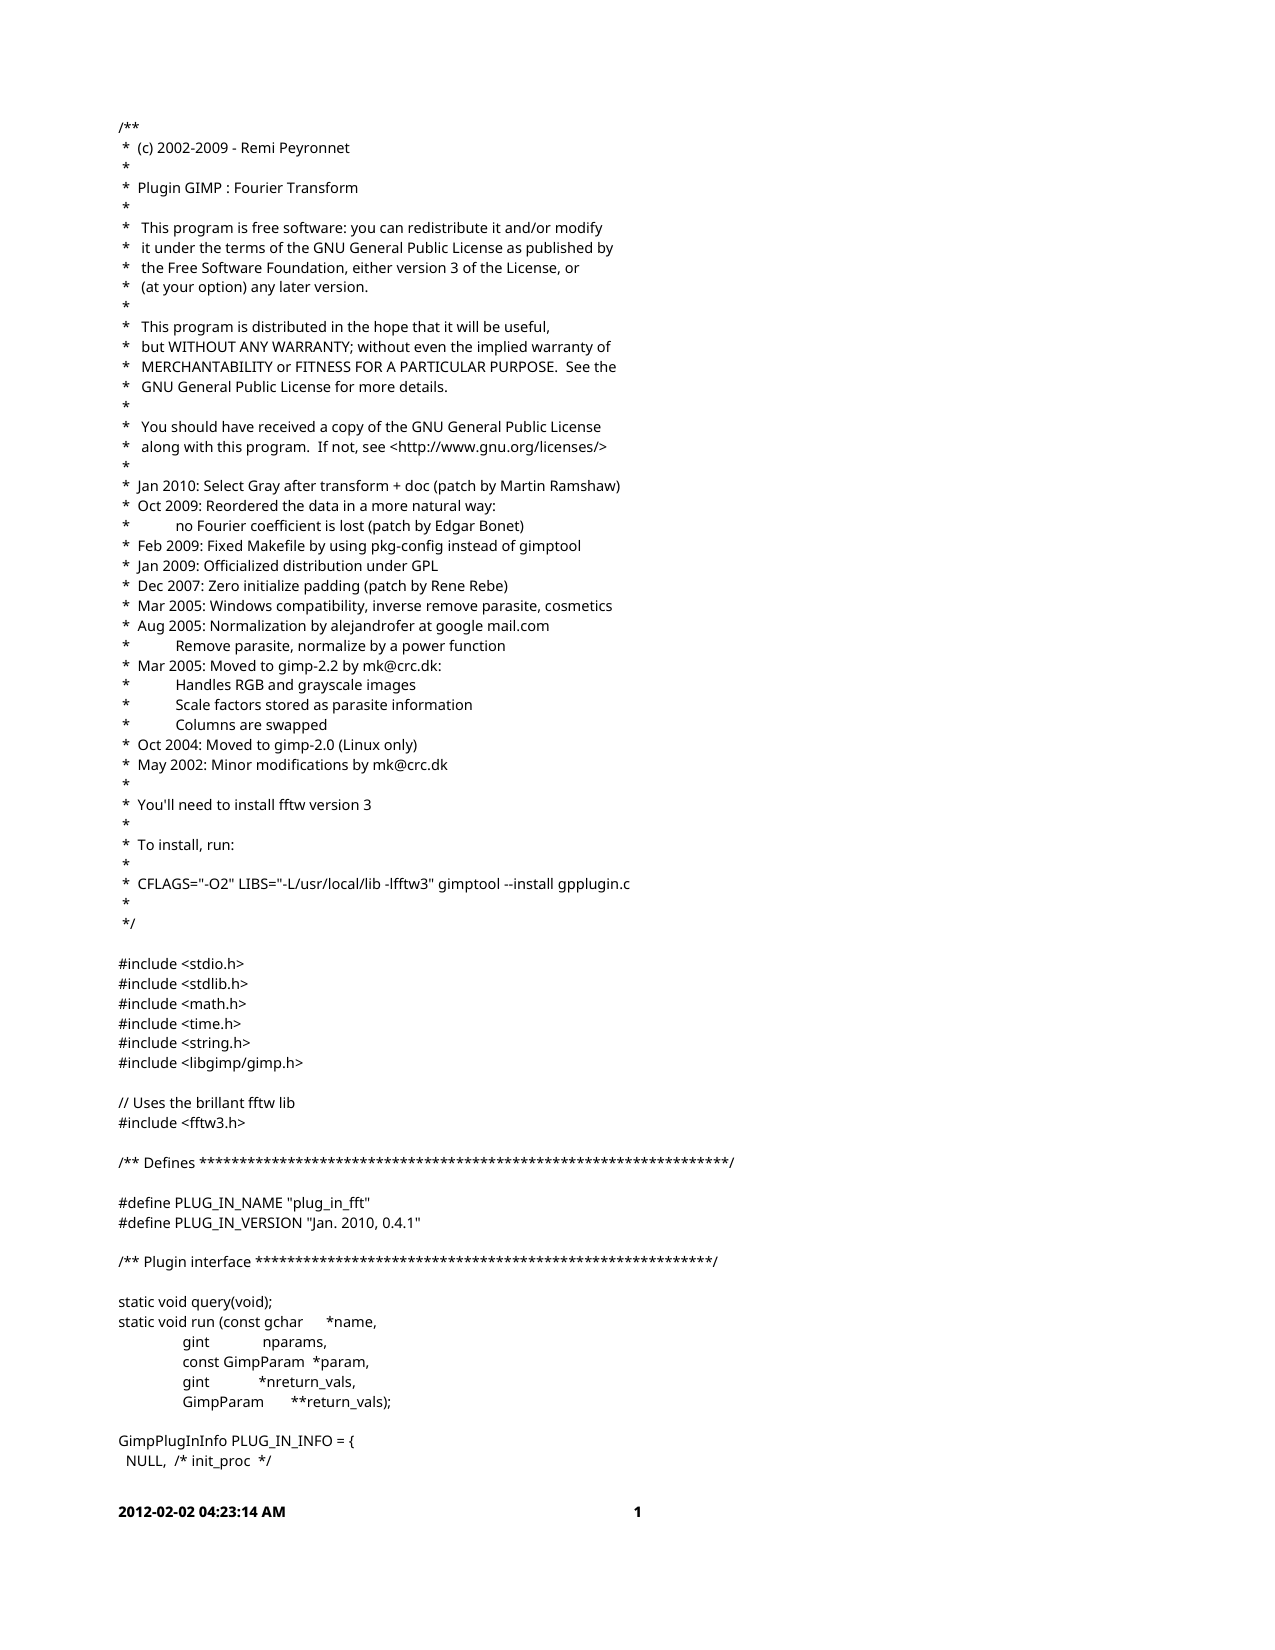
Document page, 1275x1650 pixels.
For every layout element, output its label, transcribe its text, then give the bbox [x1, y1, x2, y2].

text * (c) 2002-2009 - Remi Peyronnet [118, 138, 1157, 158]
text GimpPlugInInfo PLUG_IN_INFO = { [118, 1431, 1157, 1451]
text // Uses the brillant fftw lib [118, 1093, 1157, 1113]
text * To install, run: [118, 834, 1157, 854]
text * You should have received a copy of the GNU General Public License [118, 417, 1157, 436]
text * [118, 397, 1157, 417]
text #include <stdio.h> [118, 954, 1157, 974]
text * [118, 297, 1157, 317]
text #include <math.h> [118, 993, 1157, 1013]
text * Columns are swapped [118, 715, 1157, 735]
text * [118, 814, 1157, 834]
text NULL, /* init_proc */ [118, 1451, 1157, 1471]
text * Mar 2005: Windows compatibility, inverse remove parasite, cosmetics [118, 596, 1157, 616]
text #include <string.h> [118, 1033, 1157, 1053]
text * Feb 2009: Fixed Makefile by using pkg-config instead of gimptool [118, 536, 1157, 556]
text * it under the terms of the GNU General Public License as published by [118, 237, 1157, 257]
text #include <libgimp/gimp.h> [118, 1053, 1157, 1073]
text GimpParam **return_vals); [118, 1391, 1157, 1411]
text * Scale factors stored as parasite information [118, 695, 1157, 715]
text #include <stdlib.h> [118, 974, 1157, 993]
text #define PLUG_IN_NAME "plug_in_fft" [118, 1192, 1157, 1212]
text #include <fftw3.h> [118, 1113, 1157, 1133]
text * but WITHOUT ANY WARRANTY; without even the implied warranty of [118, 337, 1157, 357]
text #include <time.h> [118, 1013, 1157, 1033]
text gint nparams, [118, 1332, 1157, 1352]
text * May 2002: Minor modifications by mk@crc.dk [118, 755, 1157, 775]
text * [118, 158, 1157, 178]
text gint *nreturn_vals, [118, 1372, 1157, 1391]
text * [118, 854, 1157, 874]
text * Dec 2007: Zero initialize padding (patch by Rene Rebe) [118, 576, 1157, 596]
text * Aug 2005: Normalization by alejandrofer at google mail.com [118, 616, 1157, 635]
text * MERCHANTABILITY or FITNESS FOR A PARTICULAR PURPOSE. See the [118, 357, 1157, 377]
text * (at your option) any later version. [118, 277, 1157, 297]
text /** Plugin interface *********************************************************/ [118, 1252, 1157, 1272]
text * This program is distributed in the hope that it will be useful, [118, 317, 1157, 337]
text */ [118, 914, 1157, 934]
text * Jan 2009: Officialized distribution under GPL [118, 556, 1157, 576]
text * This program is free software: you can redistribute it and/or modify [118, 218, 1157, 237]
text /** [118, 118, 1157, 138]
text * along with this program. If not, see <http://www.gnu.org/licenses/> [118, 436, 1157, 456]
text * [118, 775, 1157, 794]
text * the Free Software Foundation, either version 3 of the License, or [118, 257, 1157, 277]
text * CFLAGS="-O2" LIBS="-L/usr/local/lib -lfftw3" gimptool --install gpplugin.c [118, 874, 1157, 894]
text * [118, 894, 1157, 914]
text * Plugin GIMP : Fourier Transform [118, 178, 1157, 198]
text * Oct 2009: Reordered the data in a more natural way: [118, 496, 1157, 516]
text /** Defines ******************************************************************/ [118, 1153, 1157, 1173]
text * You'll need to install fftw version 3 [118, 794, 1157, 814]
text const GimpParam *param, [118, 1352, 1157, 1372]
text * GNU General Public License for more details. [118, 377, 1157, 397]
text * Handles RGB and grayscale images [118, 675, 1157, 695]
text * [118, 456, 1157, 476]
text * Jan 2010: Select Gray after transform + doc (patch by Martin Ramshaw) [118, 476, 1157, 496]
text * no Fourier coefficient is lost (patch by Edgar Bonet) [118, 516, 1157, 536]
text * Remove parasite, normalize by a power function [118, 635, 1157, 655]
text * Oct 2004: Moved to gimp-2.0 (Linux only) [118, 735, 1157, 755]
text #define PLUG_IN_VERSION "Jan. 2010, 0.4.1" [118, 1212, 1157, 1232]
text static void run (const gchar *name, [118, 1312, 1157, 1332]
text * Mar 2005: Moved to gimp-2.2 by mk@crc.dk: [118, 655, 1157, 675]
text * [118, 198, 1157, 218]
text static void query(void); [118, 1292, 1157, 1312]
